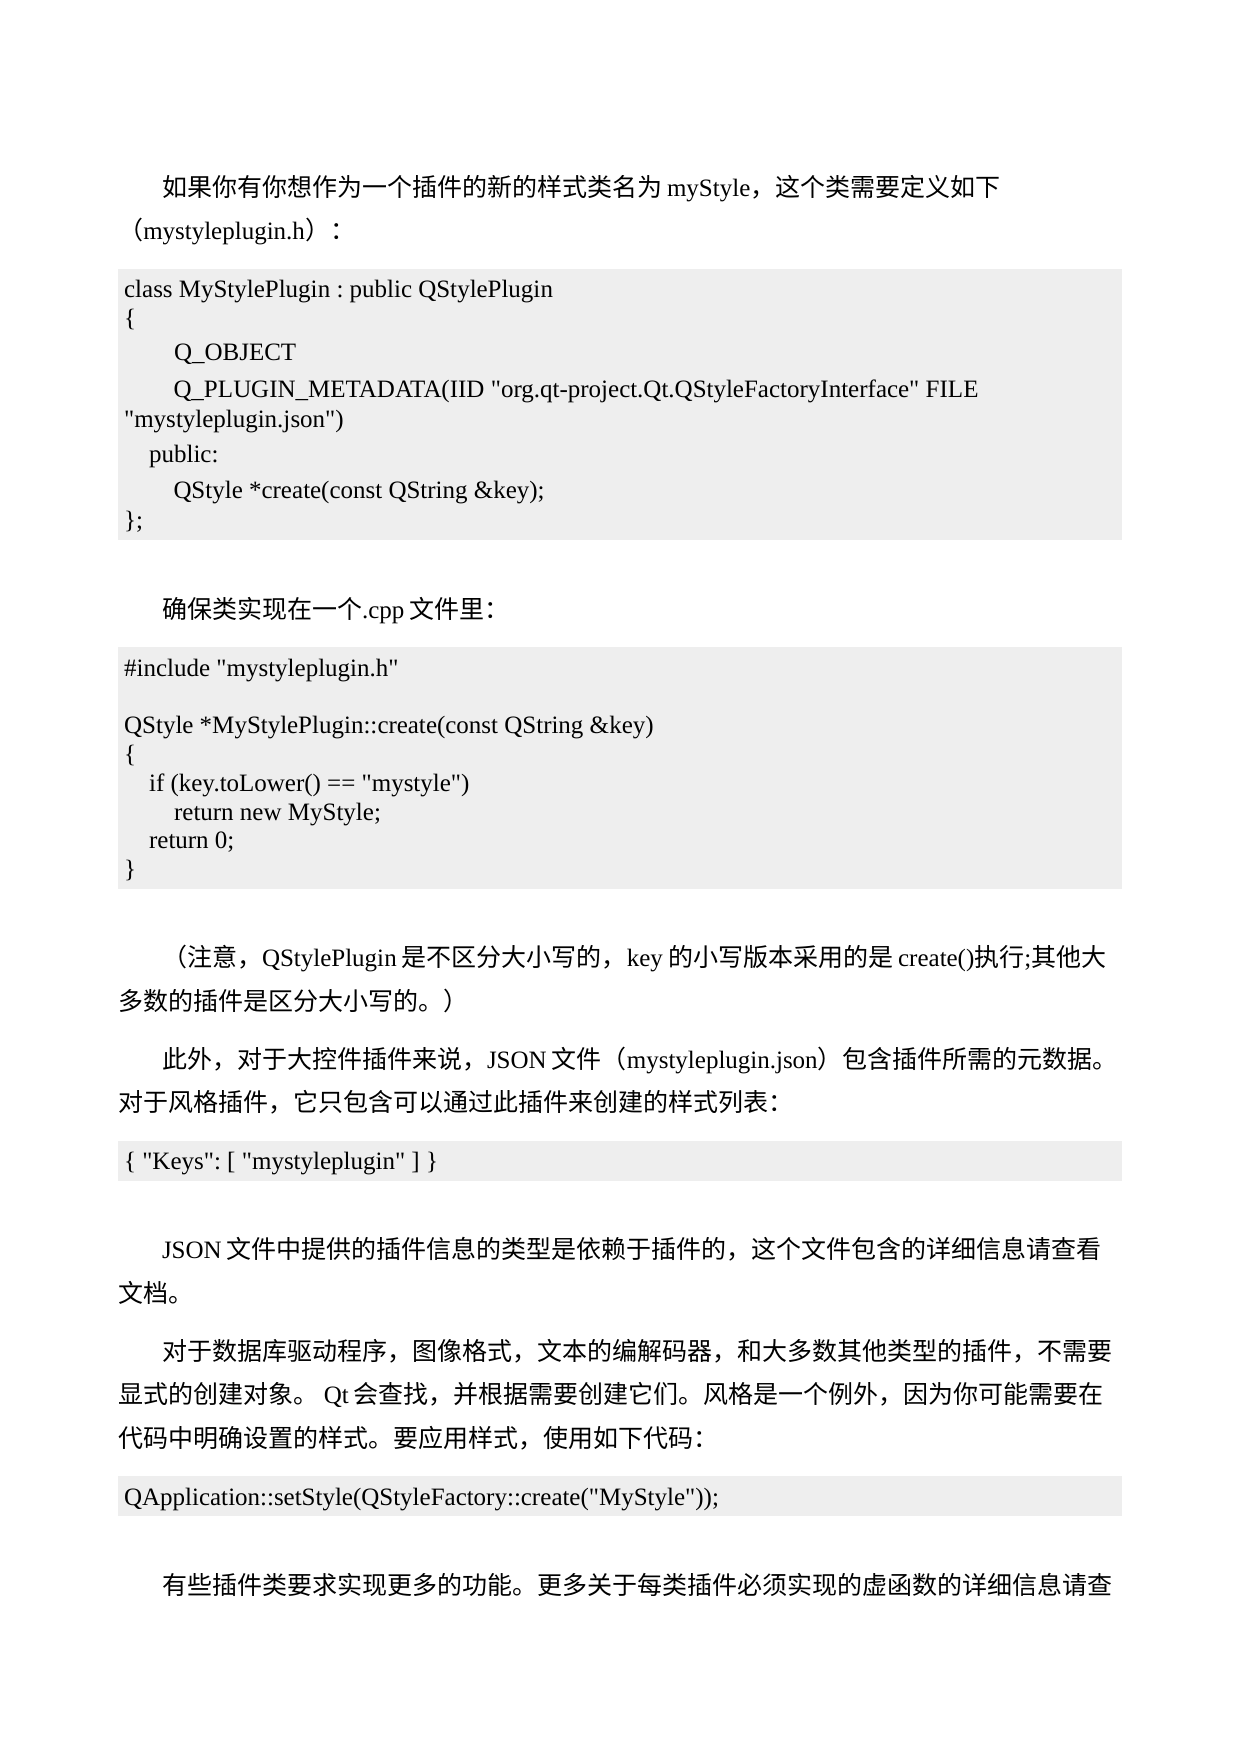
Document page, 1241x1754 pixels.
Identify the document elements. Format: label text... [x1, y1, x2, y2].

table_header { "Keys": [ "mystyleplugin" ] } [118, 1141, 1122, 1181]
text 有些插件类要求实现更多的功能。更多关于每类插件必须实现的虚函数的详细信息请查 [118, 1566, 1122, 1602]
text 确保类实现在一个.cpp文件里： [118, 589, 1122, 625]
text （注意，QStylePlugin是不区分大小写的，key的小写版本采用的是create()执行;其他大多数的插件是区分大小写的。） [118, 938, 1122, 1017]
text 对于数据库驱动程序，图像格式，文本的编解码器，和大多数其他类型的插件，不需要显式的创建对象。 Qt会查找，并根据需要创建它们。风格是一个例外，因为你可能需要在代码中明确设置的样式。要应用样式，使用如下代码： [118, 1331, 1122, 1454]
text 如果你有你想作为一个插件的新的样式类名为myStyle，这个类需要定义如下（mystyleplugin.h）： [118, 167, 1122, 247]
text 此外，对于大控件插件来说，JSON文件（mystyleplugin.json）包含插件所需的元数据。对于风格插件，它只包含可以通过此插件来创建的样式列表： [118, 1039, 1122, 1119]
table_header #include "mystyleplugin.h" QStyle *MyStylePlugin::create(const QString &key) { if (key.toLower() == "mystyle") return new MyStyle; return 0; } [118, 647, 1122, 889]
table_header class MyStylePlugin : public QStylePlugin { Q_OBJECT Q_PLUGIN_METADATA(IID "org.qt-project.Qt.QStyleFactoryInterface" FILE "mystyleplugin.json") public: QStyle *create(const QString &key); }; [118, 269, 1122, 540]
table_header QApplication::setStyle(QStyleFactory::create("MyStyle")); [118, 1476, 1122, 1516]
text JSON文件中提供的插件信息的类型是依赖于插件的，这个文件包含的详细信息请查看文档。 [118, 1230, 1122, 1309]
